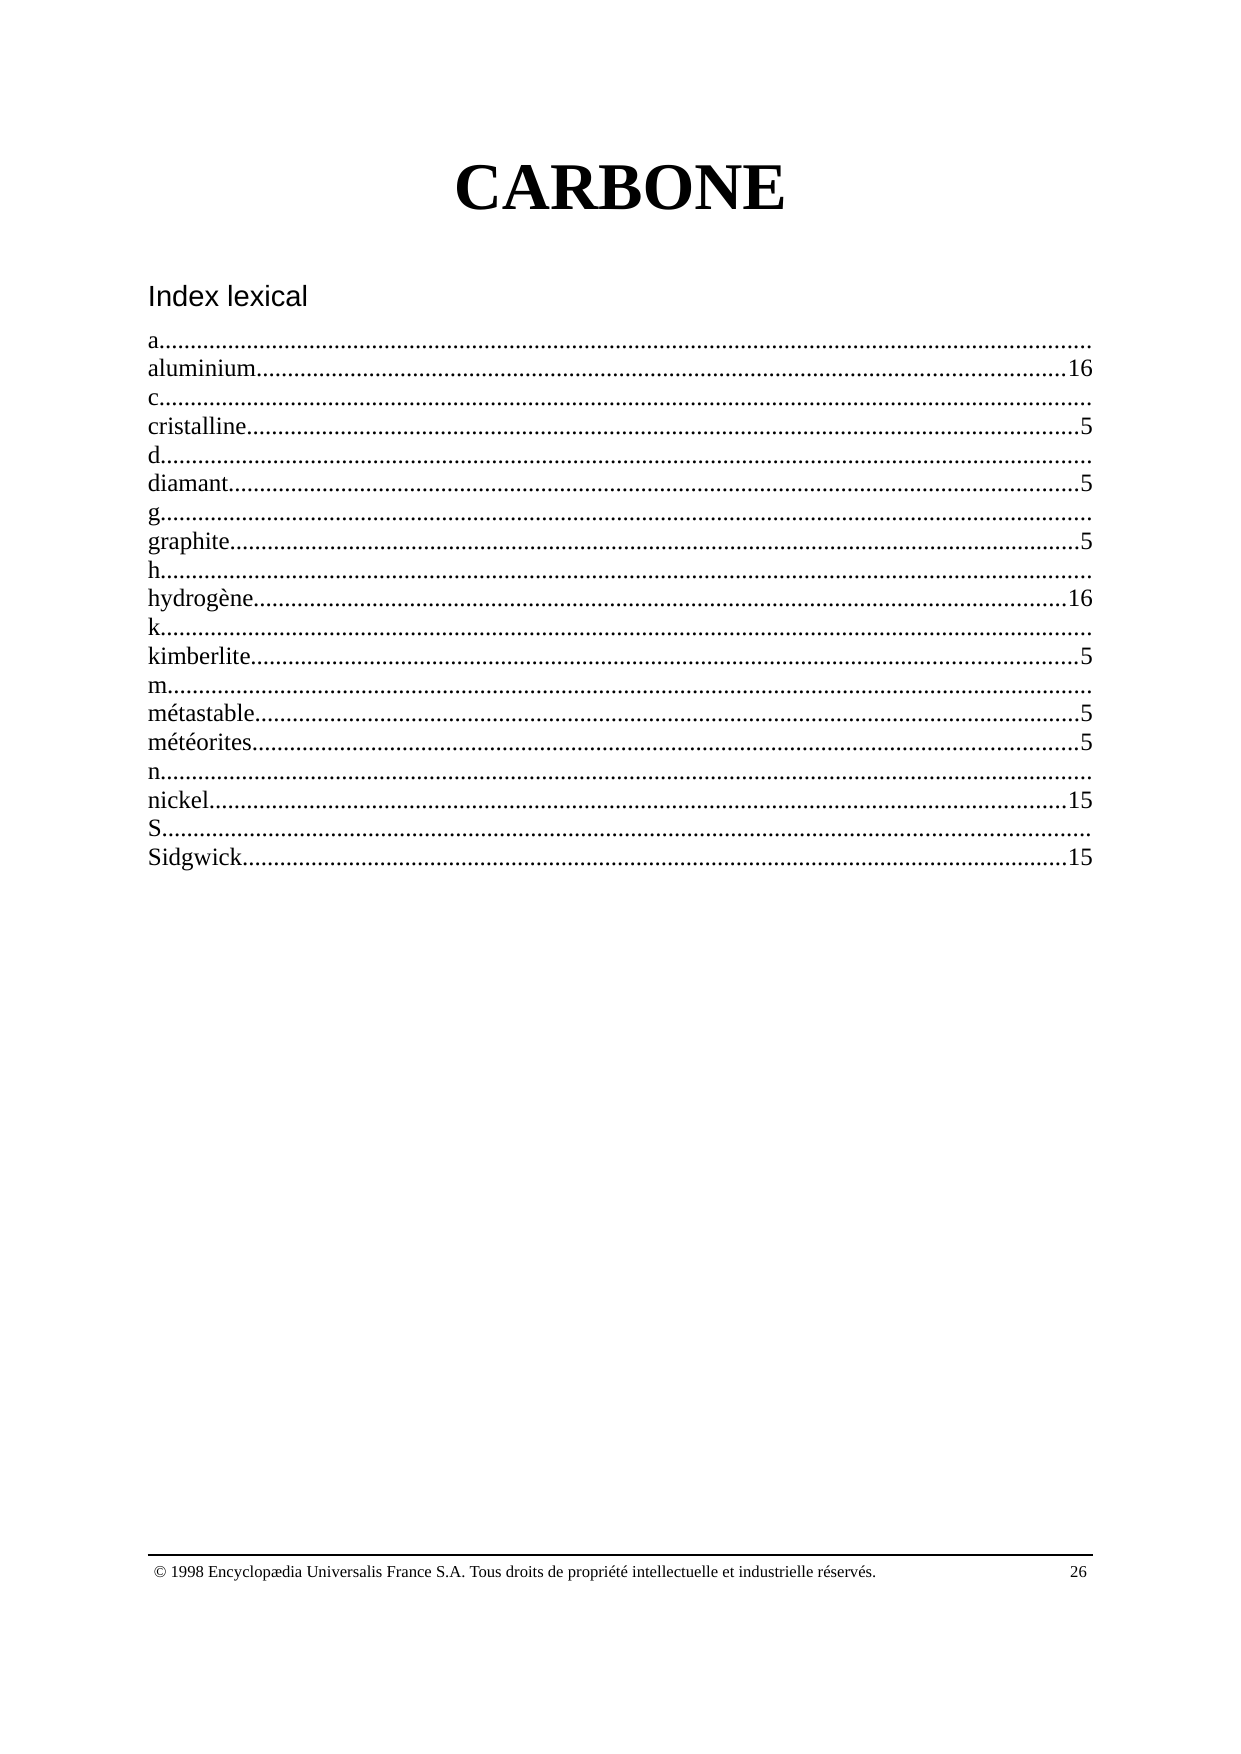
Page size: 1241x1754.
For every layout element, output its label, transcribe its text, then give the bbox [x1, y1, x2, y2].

text h [148, 555, 1093, 583]
text métastable 5 [148, 698, 1093, 727]
text aluminium 16 [148, 353, 1093, 382]
text k [148, 612, 1093, 641]
text d [148, 440, 1093, 468]
text a [148, 325, 1093, 353]
text météorites 5 [148, 727, 1093, 756]
text g [148, 497, 1093, 526]
text diamant 5 [148, 468, 1093, 497]
text kimberlite 5 [148, 641, 1093, 670]
text S [148, 813, 1093, 842]
text m [148, 670, 1093, 698]
text nickel 15 [148, 785, 1093, 813]
text cristalline 5 [148, 411, 1093, 440]
text c [148, 382, 1093, 411]
text Sidgwick 15 [148, 842, 1093, 871]
subtitle Index lexical [148, 279, 1093, 312]
text n [148, 756, 1093, 785]
text hydrogène 16 [148, 583, 1093, 612]
text graphite 5 [148, 526, 1093, 555]
